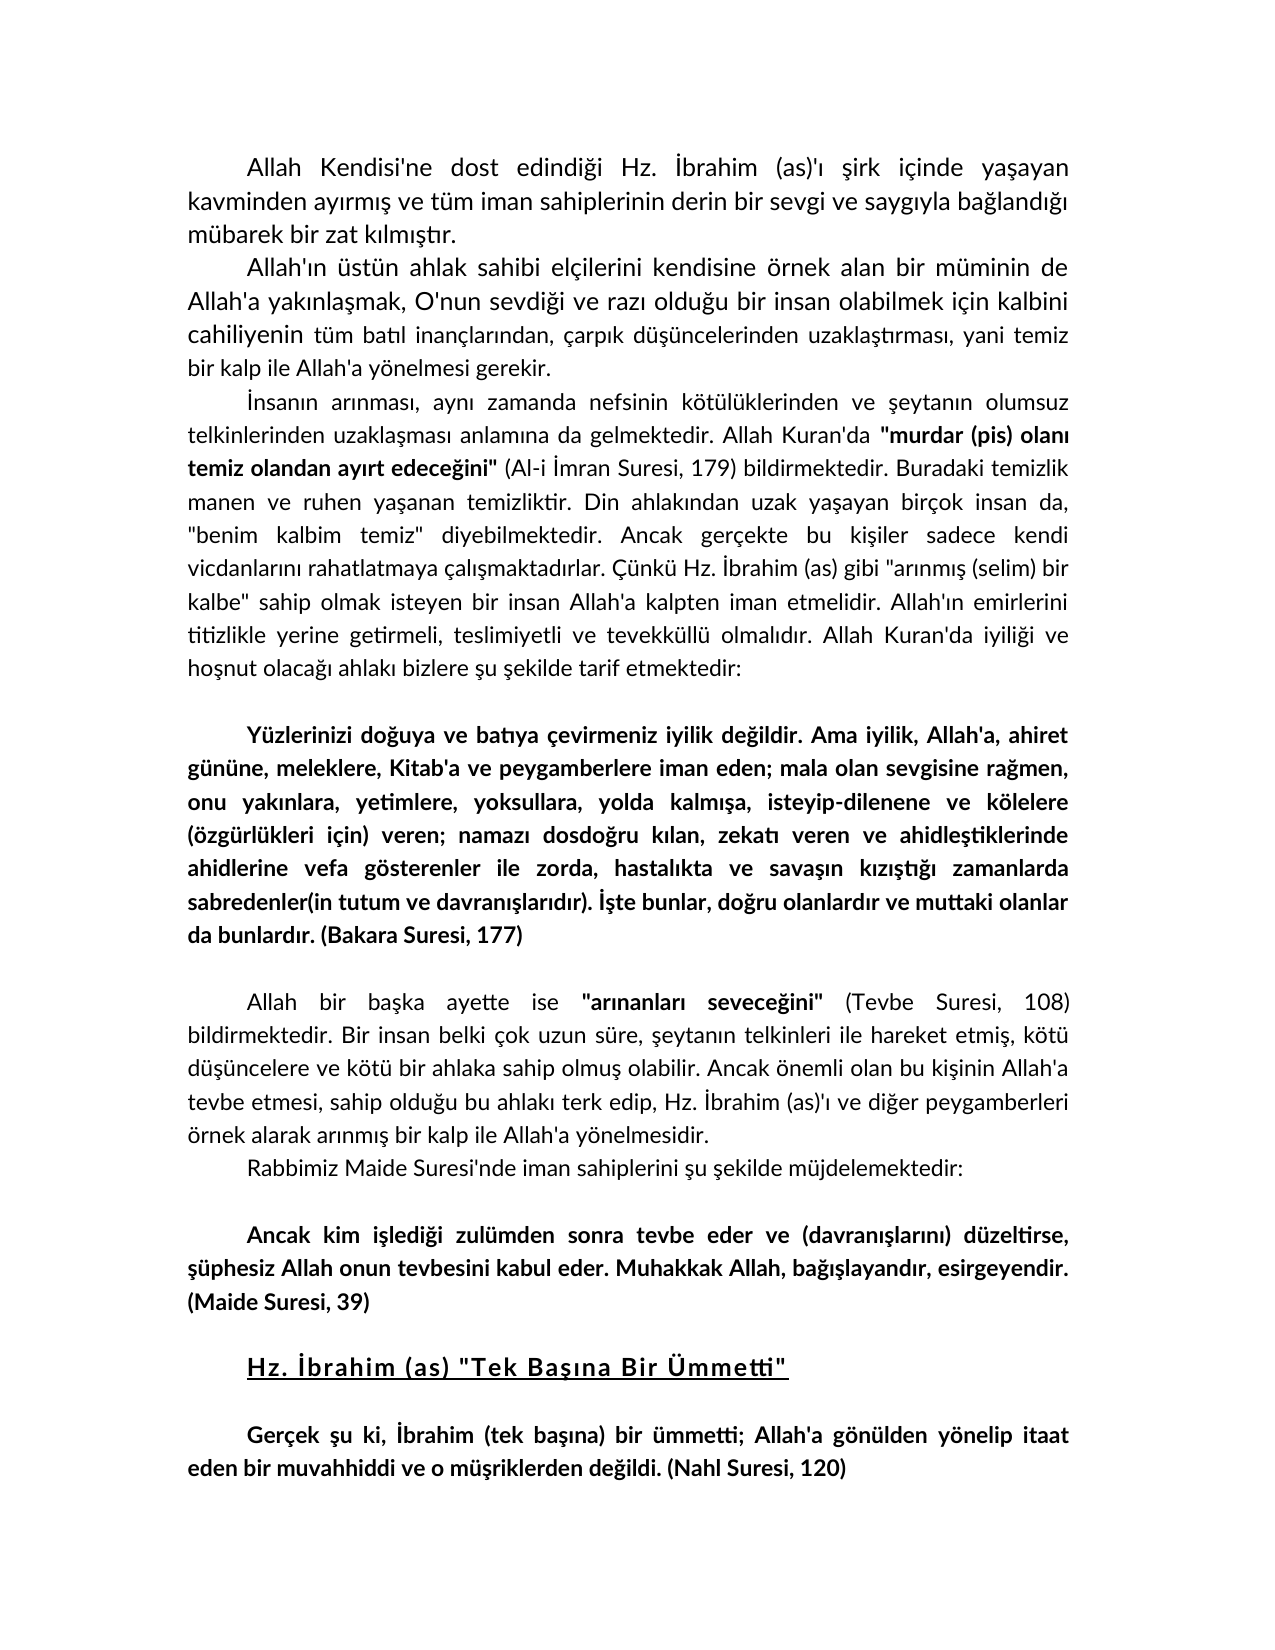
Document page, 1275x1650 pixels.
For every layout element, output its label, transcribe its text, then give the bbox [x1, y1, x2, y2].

text Yüzlerinizi doğuya ve batıya çevirmeniz iyilik değildir. Ama iyilik, Allah'a, ahiret gününe, meleklere, Kitab'a ve peygamberlere iman eden; mala olan sevgisine rağmen, onu yakınlara, yetimlere, yoksullara, yolda kalmışa, isteyip-dilenene ve kölelere (özgürlükleri için) veren; namazı dosdoğru kılan, zekatı veren ve ahidleştiklerinde ahidlerine vefa gösterenler ile zorda, hastalıkta ve savaşın kızıştığı zamanlarda sabredenler(in tutum ve davranışlarıdır). İşte bunlar, doğru olanlardır ve muttaki olanlar da bunlardır. (Bakara Suresi, 177) [187, 717, 1070, 950]
subtitle Hz. İbrahim (as) "Tek Başına Bir Ümmetti" [187, 1350, 1070, 1383]
text Rabbimiz Maide Suresi'nde iman sahiplerini şu şekilde müjdelemektedir: [187, 1150, 1070, 1183]
text Ancak kim işlediği zulümden sonra tevbe eder ve (davranışlarını) düzeltirse, şüphesiz Allah onun tevbesini kabul eder. Muhakkak Allah, bağışlayandır, esirgeyendir. (Maide Suresi, 39) [187, 1217, 1070, 1317]
text İnsanın arınması, aynı zamanda nefsinin kötülüklerinden ve şeytanın olumsuz telkinlerinden uzaklaşması anlamına da gelmektedir. Allah Kuran'da "murdar (pis) olanı temiz olandan ayırt edeceğini" (Al-i İmran Suresi, 179) bildirmektedir. Buradaki temizlik manen ve ruhen yaşanan temizliktir. Din ahlakından uzak yaşayan birçok insan da, "benim kalbim temiz" diyebilmektedir. Ancak gerçekte bu kişiler sadece kendi vicdanlarını rahatlatmaya çalışmaktadırlar. Çünkü Hz. İbrahim (as) gibi "arınmış (selim) bir kalbe" sahip olmak isteyen bir insan Allah'a kalpten iman etmelidir. Allah'ın emirlerini titizlikle yerine getirmeli, teslimiyetli ve tevekküllü olmalıdır. Allah Kuran'da iyiliği ve hoşnut olacağı ahlakı bizlere şu şekilde tarif etmektedir: [187, 383, 1070, 683]
text Allah'ın üstün ahlak sahibi elçilerini kendisine örnek alan bir müminin de Allah'a yakınlaşmak, O'nun sevdiği ve razı olduğu bir insan olabilmek için kalbini cahiliyenin tüm batıl inançlarından, çarpık düşüncelerinden uzaklaştırması, yani temiz bir kalp ile Allah'a yönelmesi gerekir. [187, 250, 1070, 383]
text Allah Kendisi'ne dost edindiği Hz. İbrahim (as)'ı şirk içinde yaşayan kavminden ayırmış ve tüm iman sahiplerinin derin bir sevgi ve saygıyla bağlandığı mübarek bir zat kılmıştır. [187, 150, 1070, 250]
text Allah bir başka ayette ise "arınanları seveceğini" (Tevbe Suresi, 108) bildirmektedir. Bir insan belki çok uzun süre, şeytanın telkinleri ile hareket etmiş, kötü düşüncelere ve kötü bir ahlaka sahip olmuş olabilir. Ancak önemli olan bu kişinin Allah'a tevbe etmesi, sahip olduğu bu ahlakı terk edip, Hz. İbrahim (as)'ı ve diğer peygamberleri örnek alarak arınmış bir kalp ile Allah'a yönelmesidir. [187, 983, 1070, 1150]
text Gerçek şu ki, İbrahim (tek başına) bir ümmetti; Allah'a gönülden yönelip itaat eden bir muvahhiddi ve o müşriklerden değildi. (Nahl Suresi, 120) [187, 1417, 1070, 1483]
